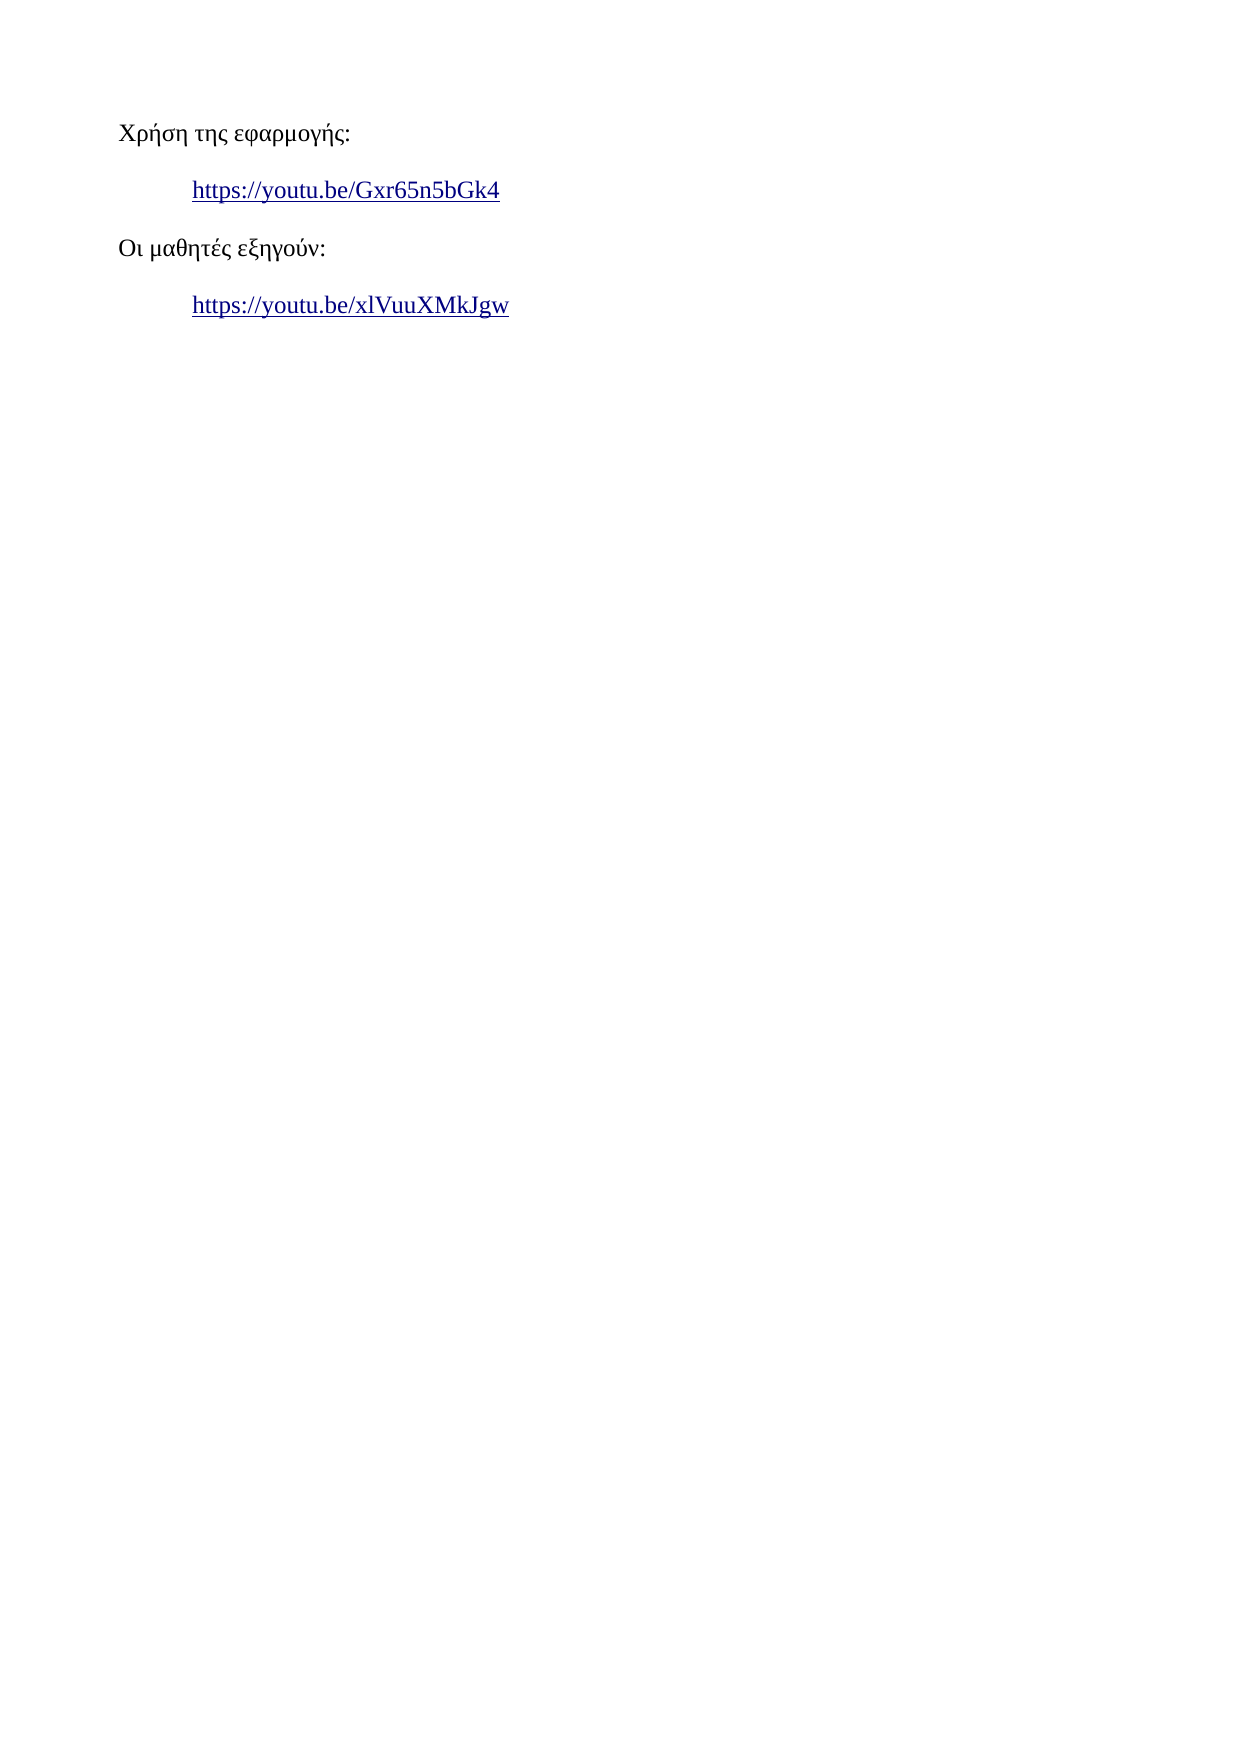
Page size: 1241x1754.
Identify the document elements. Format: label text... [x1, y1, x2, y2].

text Οι μαθητές εξηγούν: [118, 233, 1122, 262]
text https://youtu.be/Gxr65n5bGk4 [118, 176, 1122, 204]
text Χρήση της εφαρμογής: [118, 118, 1122, 147]
text https://youtu.be/xlVuuXMkJgw [118, 291, 1122, 319]
